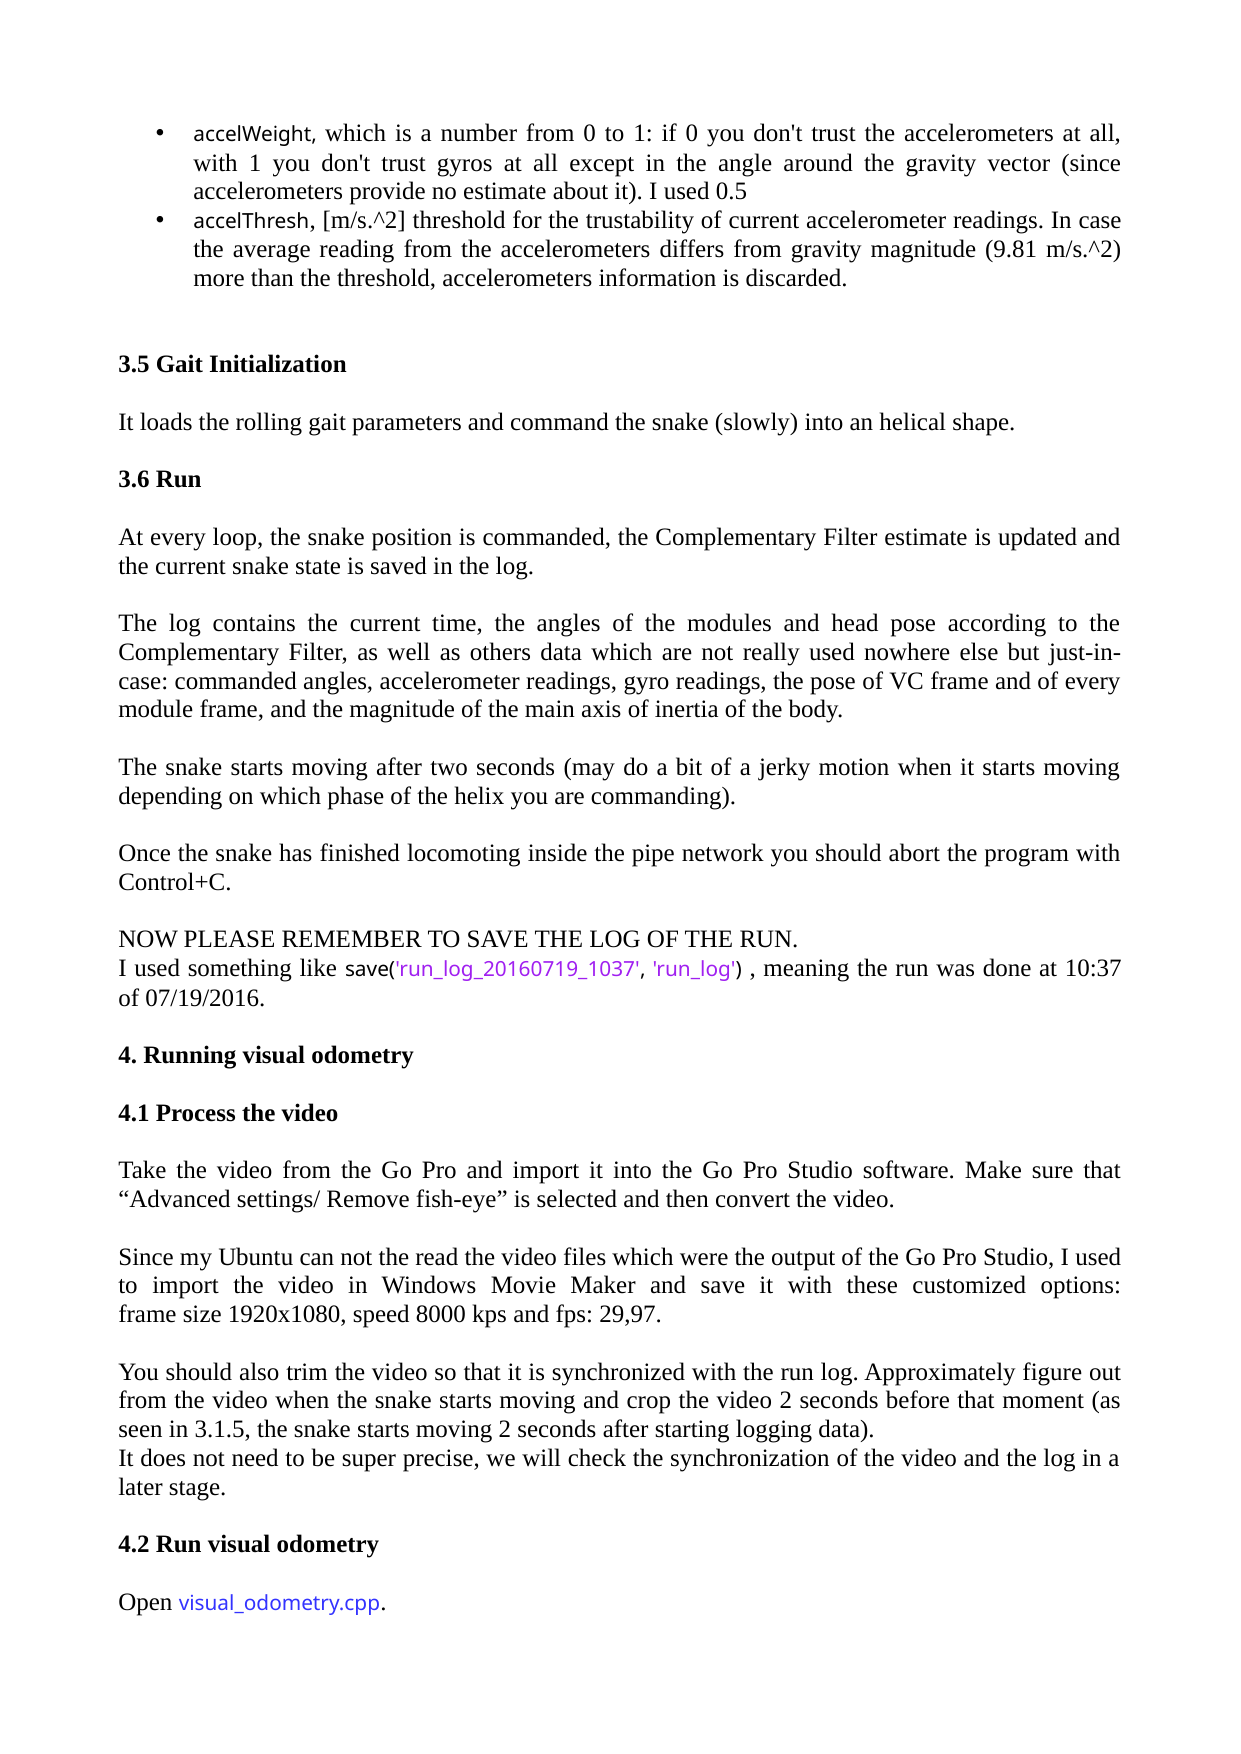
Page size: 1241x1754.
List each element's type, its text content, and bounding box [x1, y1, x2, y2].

text 3.5 Gait Initialization [118, 349, 1122, 378]
list accelWeight, which is a number from 0 to 1: if 0 you don't trust the accelerometers at all, with 1 you don't trust gyros at all except in the angle around the gravity vector (since accelerometers provide no estimate about it). I used 0.5 [156, 118, 1122, 205]
text NOW PLEASE REMEMBER TO SAVE THE LOG OF THE RUN. [118, 924, 1122, 953]
text It does not need to be super precise, we will check the synchronization of the video and the log in a later stage. [118, 1443, 1122, 1500]
list accelThresh, [m/s.^2] threshold for the trustability of current accelerometer readings. In case the average reading from the accelerometers differs from gravity magnitude (9.81 m/s.^2) more than the threshold, accelerometers information is discarded. [156, 205, 1122, 292]
text 4. Running visual odometry [118, 1040, 1122, 1069]
text The snake starts moving after two seconds (may do a bit of a jerky motion when it starts moving depending on which phase of the helix you are commanding). [118, 752, 1122, 809]
text 4.2 Run visual odometry [118, 1529, 1122, 1558]
text Once the snake has finished locomoting inside the pipe network you should abort the program with Control+C. [118, 838, 1122, 896]
text 3.6 Run [118, 464, 1122, 493]
text 4.1 Process the video [118, 1098, 1122, 1127]
text I used something like save('run_log_20160719_1037', 'run_log') , meaning the run was done at 10:37 of 07/19/2016. [118, 953, 1122, 1012]
text Take the video from the Go Pro and import it into the Go Pro Studio software. Make sure that “Advanced settings/ Remove fish-eye” is selected and then convert the video. [118, 1155, 1122, 1213]
text At every loop, the snake position is commanded, the Complementary Filter estimate is updated and the current snake state is saved in the log. [118, 522, 1122, 579]
text It loads the rolling gait parameters and command the snake (slowly) into an helical shape. [118, 407, 1122, 436]
text You should also trim the video so that it is synchronized with the run log. Approximately figure out from the video when the snake starts moving and crop the video 2 seconds before that moment (as seen in 3.1.5, the snake starts moving 2 seconds after starting logging data). [118, 1357, 1122, 1443]
text The log contains the current time, the angles of the modules and head pose according to the Complementary Filter, as well as others data which are not really used nowhere else but just-in-case: commanded angles, accelerometer readings, gyro readings, the pose of VC frame and of every module frame, and the magnitude of the main axis of inertia of the body. [118, 608, 1122, 723]
text Open visual_odometry.cpp. [118, 1587, 1122, 1616]
text Since my Ubuntu can not the read the video files which were the output of the Go Pro Studio, I used to import the video in Windows Movie Maker and save it with these customized options: frame size 1920x1080, speed 8000 kps and fps: 29,97. [118, 1242, 1122, 1328]
